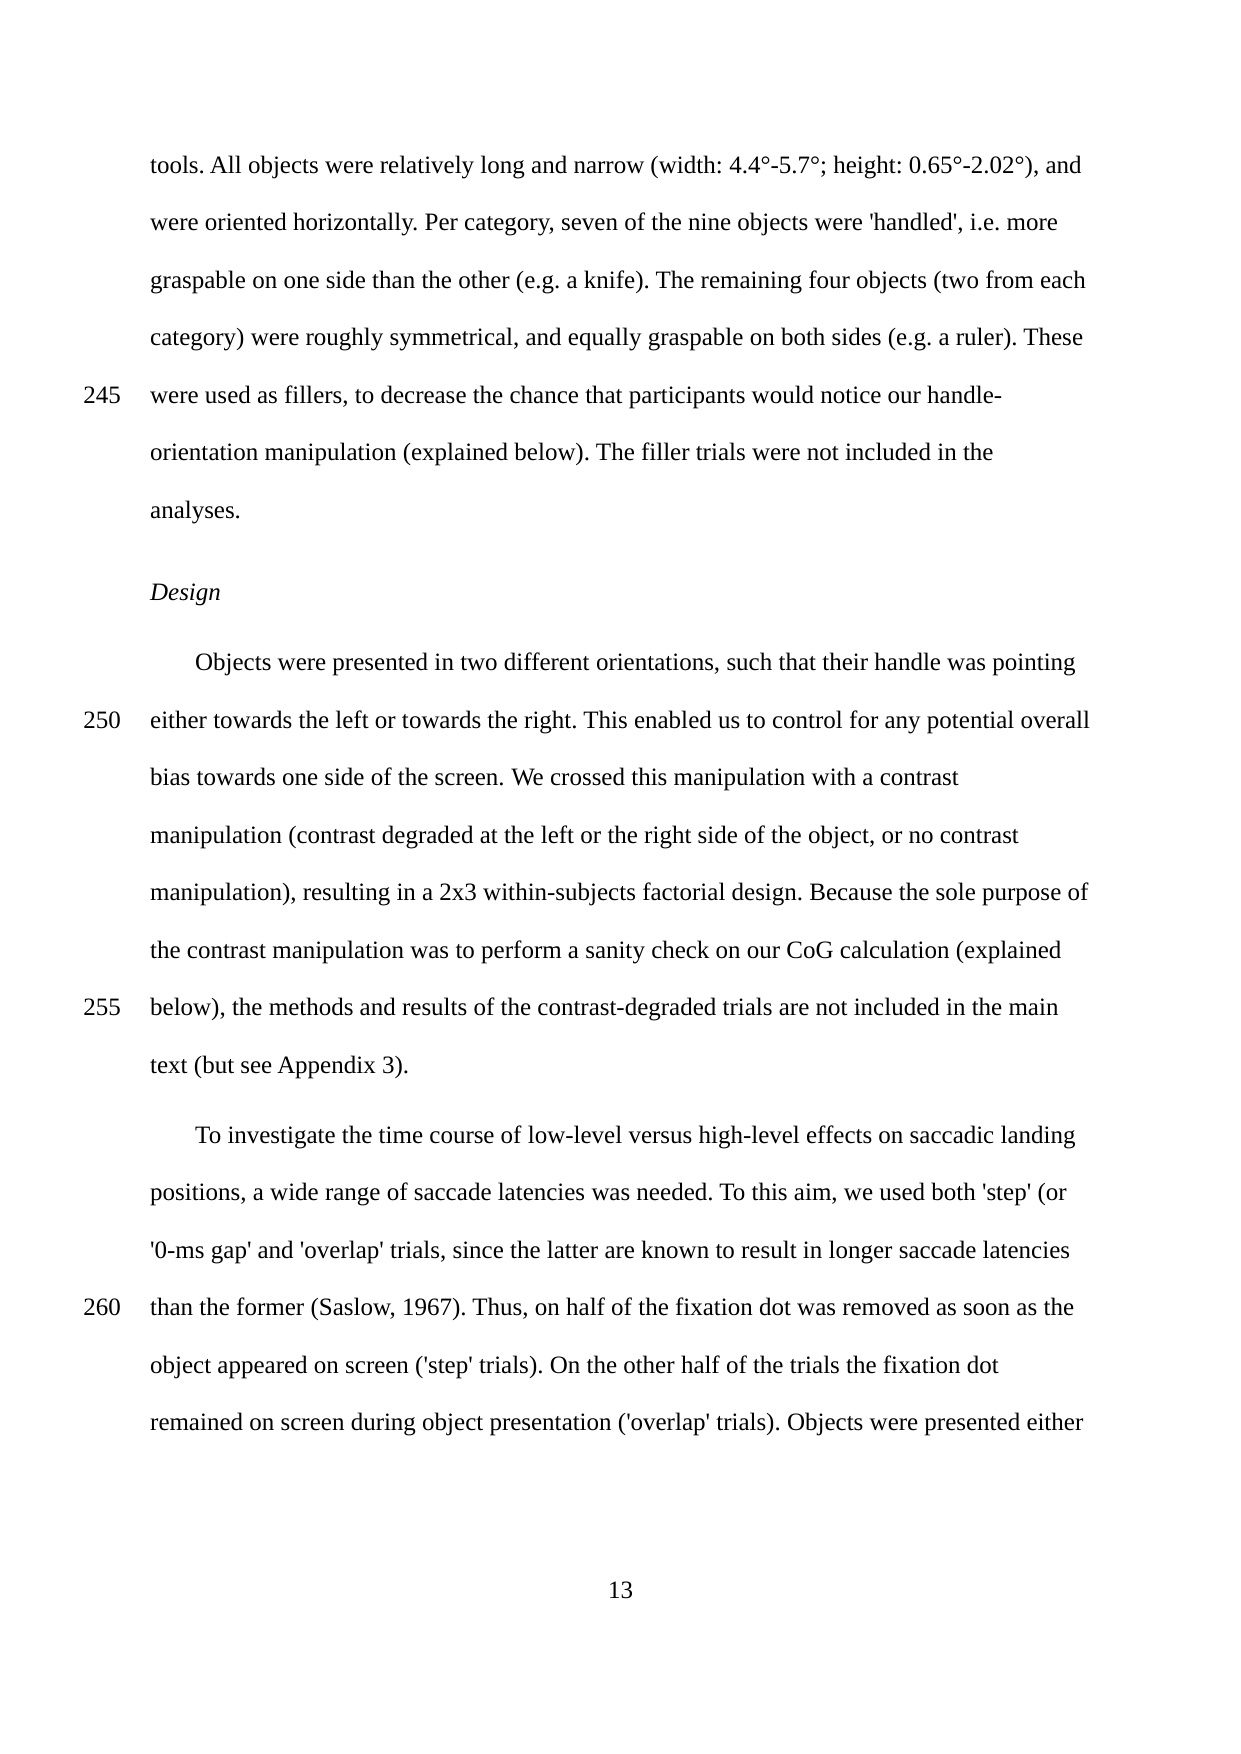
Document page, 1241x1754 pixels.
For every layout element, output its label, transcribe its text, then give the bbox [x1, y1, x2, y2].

text To investigate the time course of low-level versus high-level effects on saccadic landing positions, a wide range of saccade latencies was needed. To this aim, we used both 'step' (or '0-ms gap' and 'overlap' trials, since the latter are known to result in longer saccade latencies than the former (Saslow, 1967). Thus, on half of the fixation dot was removed as soon as the object appeared on screen ('step' trials). On the other half of the trials the fixation dot remained on screen during object presentation ('overlap' trials). Objects were presented either [150, 1120, 1091, 1436]
text tools. All objects were relatively long and narrow (width: 4.4°-5.7°; height: 0.65°-2.02°), and were oriented horizontally. Per category, seven of the nine objects were 'handled', i.e. more graspable on one side than the other (e.g. a knife). The remaining four objects (two from each category) were roughly symmetrical, and equally graspable on both sides (e.g. a ruler). These were used as fillers, to decrease the chance that participants would notice our handle-orientation manipulation (explained below). The filler trials were not included in the analyses. [150, 150, 1091, 524]
subtitle Design [150, 577, 1091, 606]
text Objects were presented in two different orientations, such that their handle was pointing either towards the left or towards the right. This enabled us to control for any potential overall bias towards one side of the screen. We crossed this manipulation with a contrast manipulation (contrast degraded at the left or the right side of the object, or no contrast manipulation), resulting in a 2x3 within-subjects factorial design. Because the sole purpose of the contrast manipulation was to perform a sanity check on our CoG calculation (explained below), the methods and results of the contrast-degraded trials are not included in the main text (but see Appendix 3). [150, 647, 1091, 1079]
